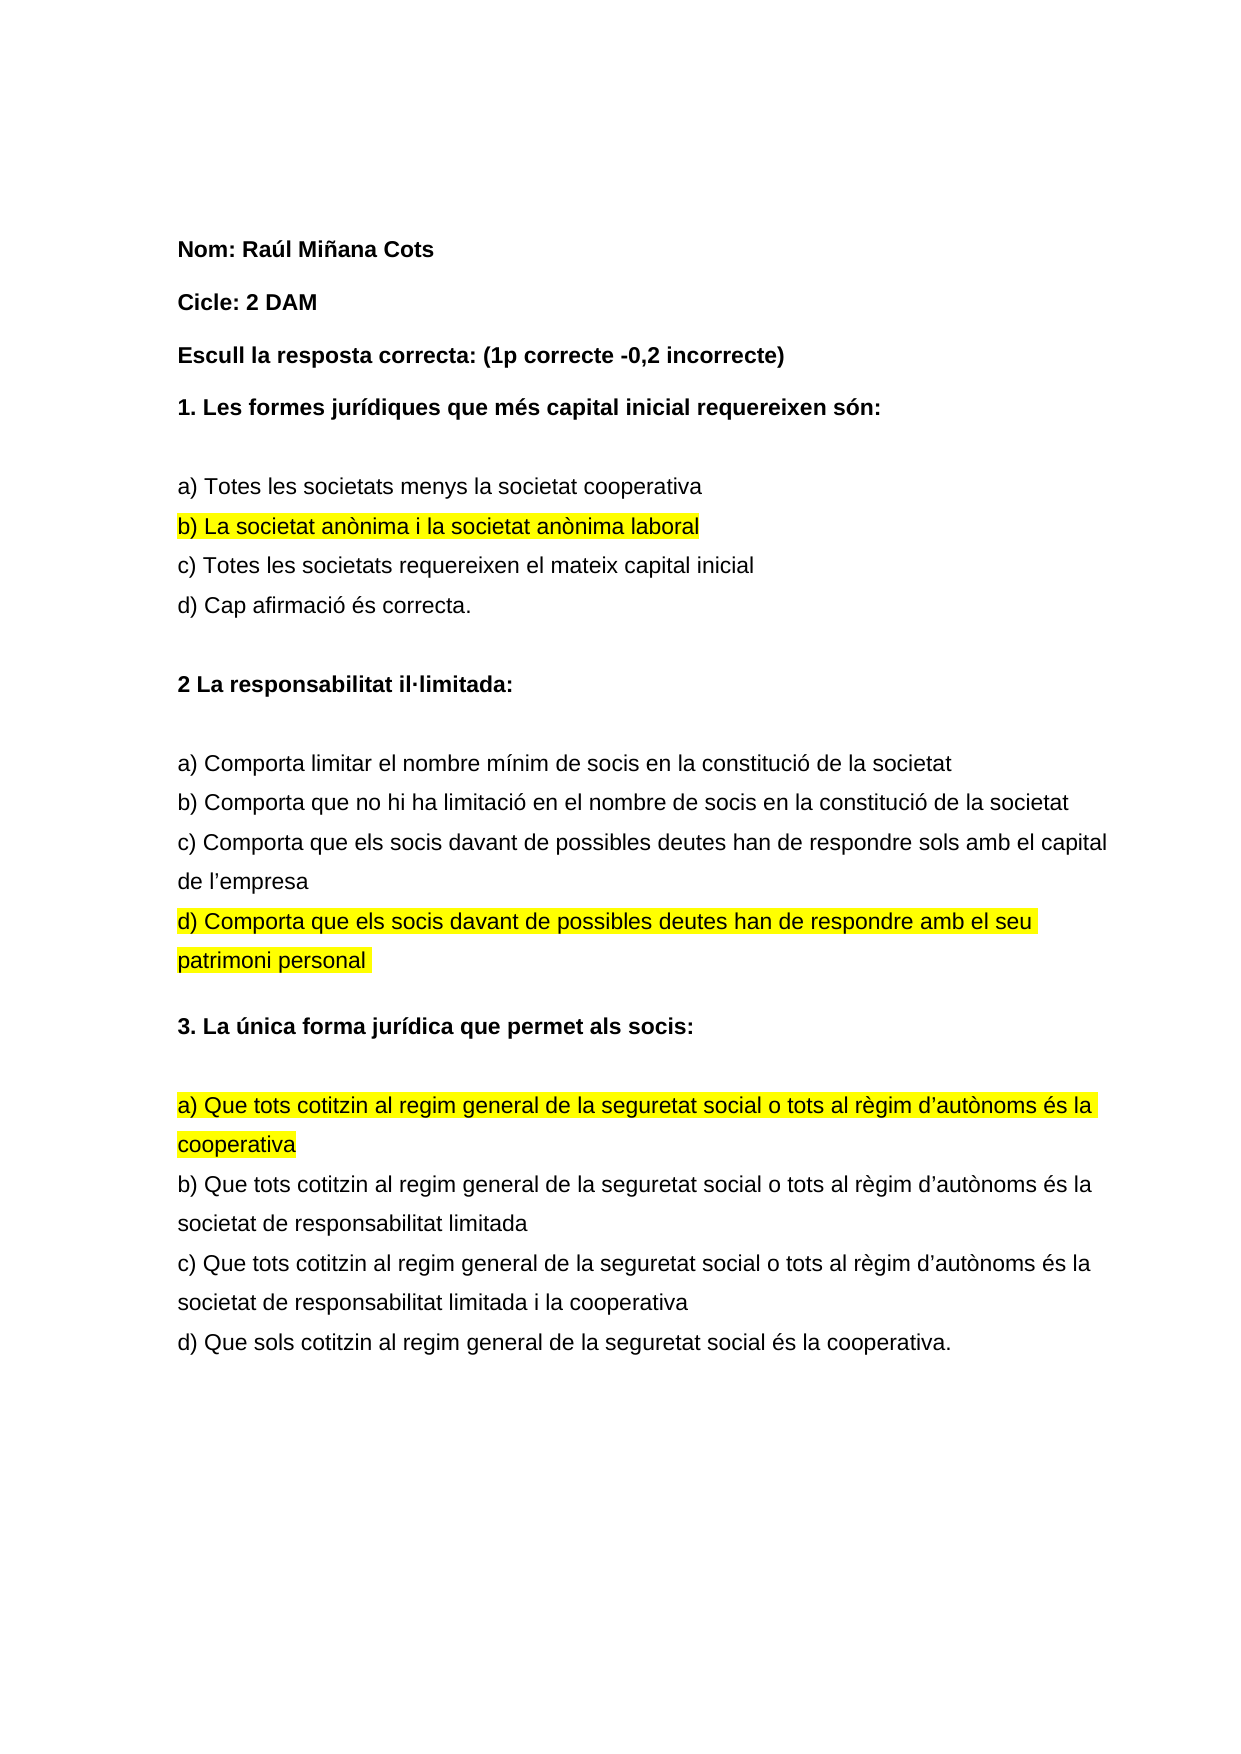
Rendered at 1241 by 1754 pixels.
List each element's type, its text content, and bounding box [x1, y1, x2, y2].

text b) Comporta que no hi ha limitació en el nombre de socis en la constitució de la societat [177, 789, 1122, 816]
text b) La societat anònima i la societat anònima laboral [177, 513, 1122, 539]
text a) Comporta limitar el nombre mínim de socis en la constitució de la societat [177, 750, 1122, 776]
text d) Comporta que els socis davant de possibles deutes han de respondre amb el seu patrimoni personal [177, 908, 1122, 973]
text 2 La responsabilitat il·limitada: [177, 671, 1122, 697]
text a) Que tots cotitzin al regim general de la seguretat social o tots al règim d’autònoms és la cooperativa [177, 1092, 1122, 1158]
text a) Totes les societats menys la societat cooperativa [177, 473, 1122, 500]
text c) Que tots cotitzin al regim general de la seguretat social o tots al règim d’autònoms és la societat de responsabilitat limitada i la cooperativa [177, 1250, 1122, 1316]
text d) Que sols cotitzin al regim general de la seguretat social és la cooperativa. [177, 1329, 1122, 1355]
text Nom: Raúl Miñana Cots [177, 236, 1122, 263]
text Cicle: 2 DAM [177, 289, 1122, 315]
text b) Que tots cotitzin al regim general de la seguretat social o tots al règim d’autònoms és la societat de responsabilitat limitada [177, 1171, 1122, 1237]
text 3. La única forma jurídica que permet als socis: [177, 1013, 1122, 1039]
text 1. Les formes jurídiques que més capital inicial requereixen són: [177, 394, 1122, 421]
text c) Totes les societats requereixen el mateix capital inicial [177, 552, 1122, 579]
text d) Cap afirmació és correcta. [177, 592, 1122, 618]
text c) Comporta que els socis davant de possibles deutes han de respondre sols amb el capital de l’empresa [177, 829, 1122, 894]
text Escull la resposta correcta: (1p correcte -0,2 incorrecte) [177, 342, 1122, 368]
